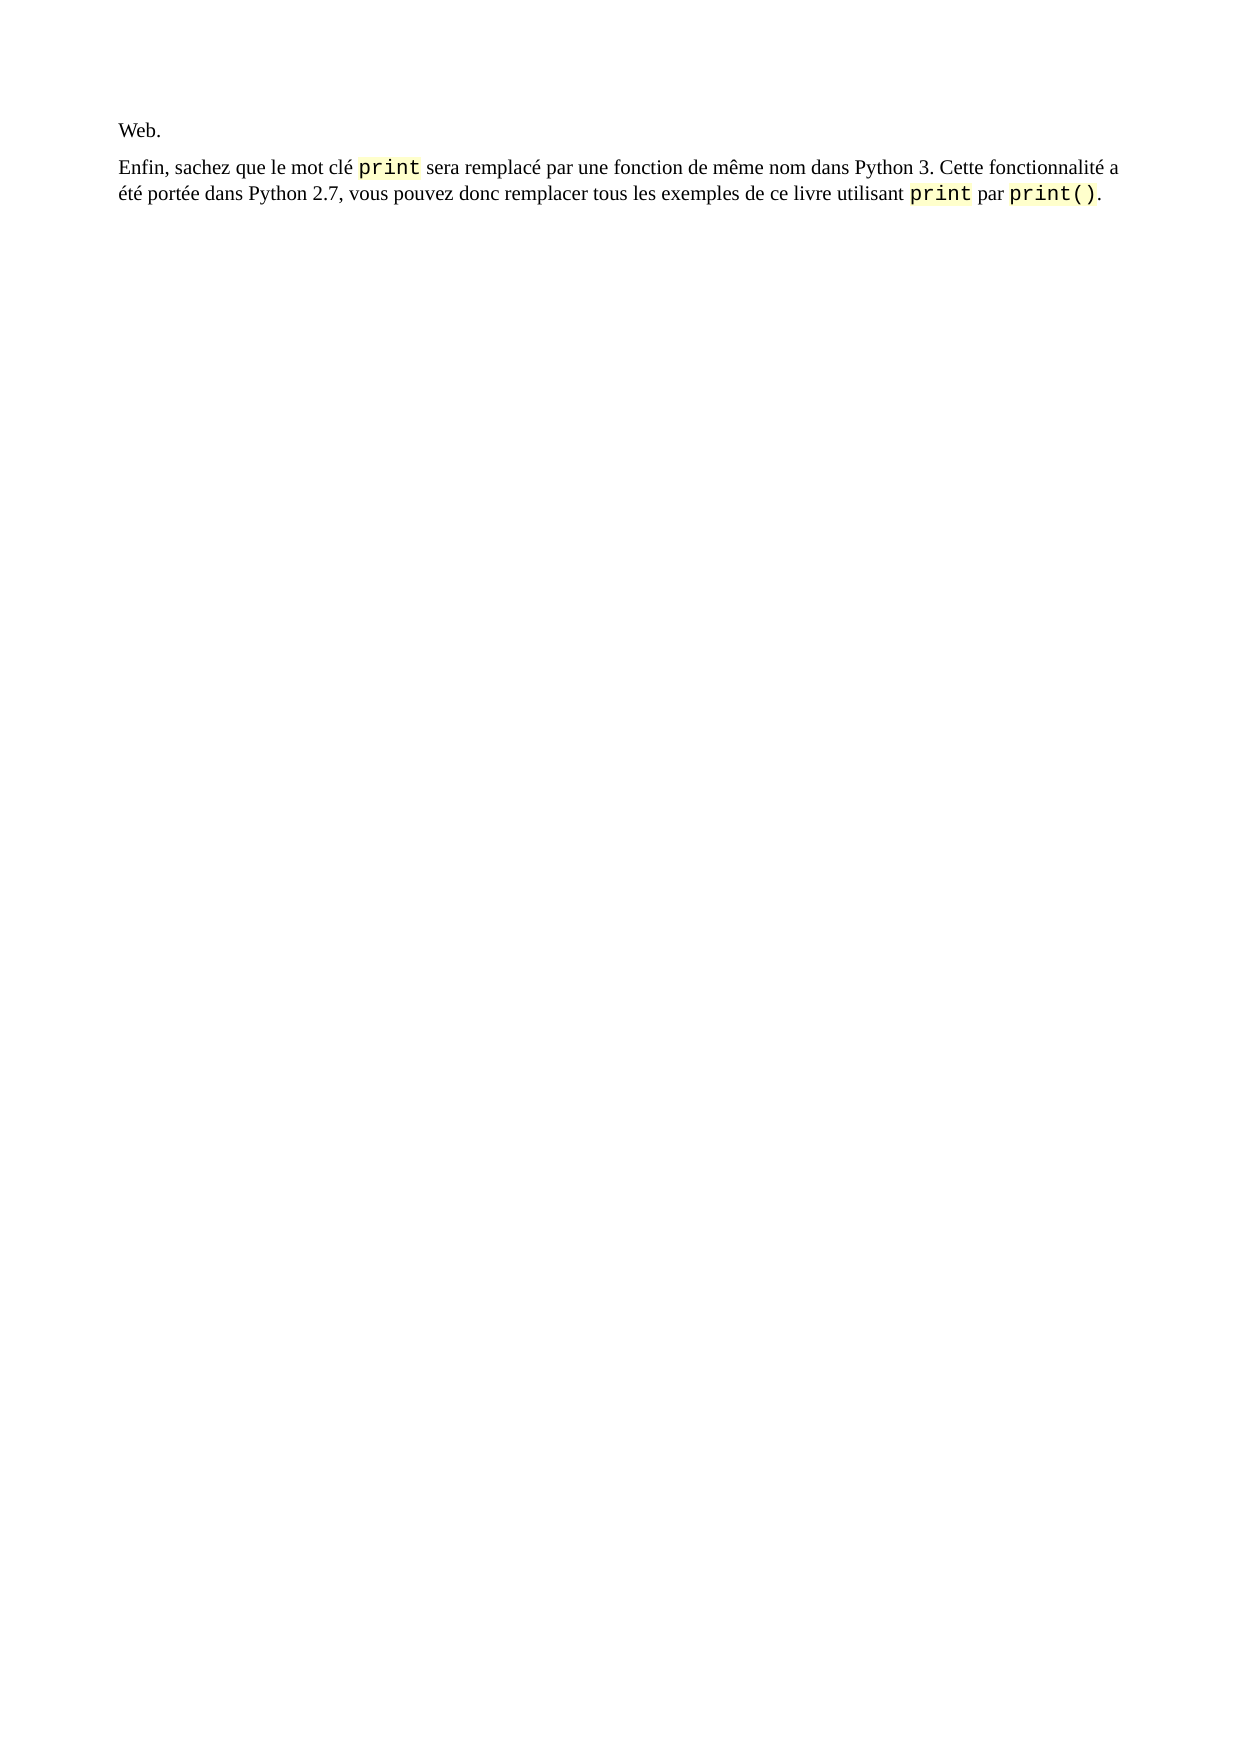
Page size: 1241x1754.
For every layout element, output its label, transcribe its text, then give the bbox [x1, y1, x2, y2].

text Web. [118, 118, 1122, 142]
text Enfin, sachez que le mot clé print sera remplacé par une fonction de même nom dans Python 3. Cette fonctionnalité a été portée dans Python 2.7, vous pouvez donc remplacer tous les exemples de ce livre utilisant print par print(). [118, 155, 1122, 206]
